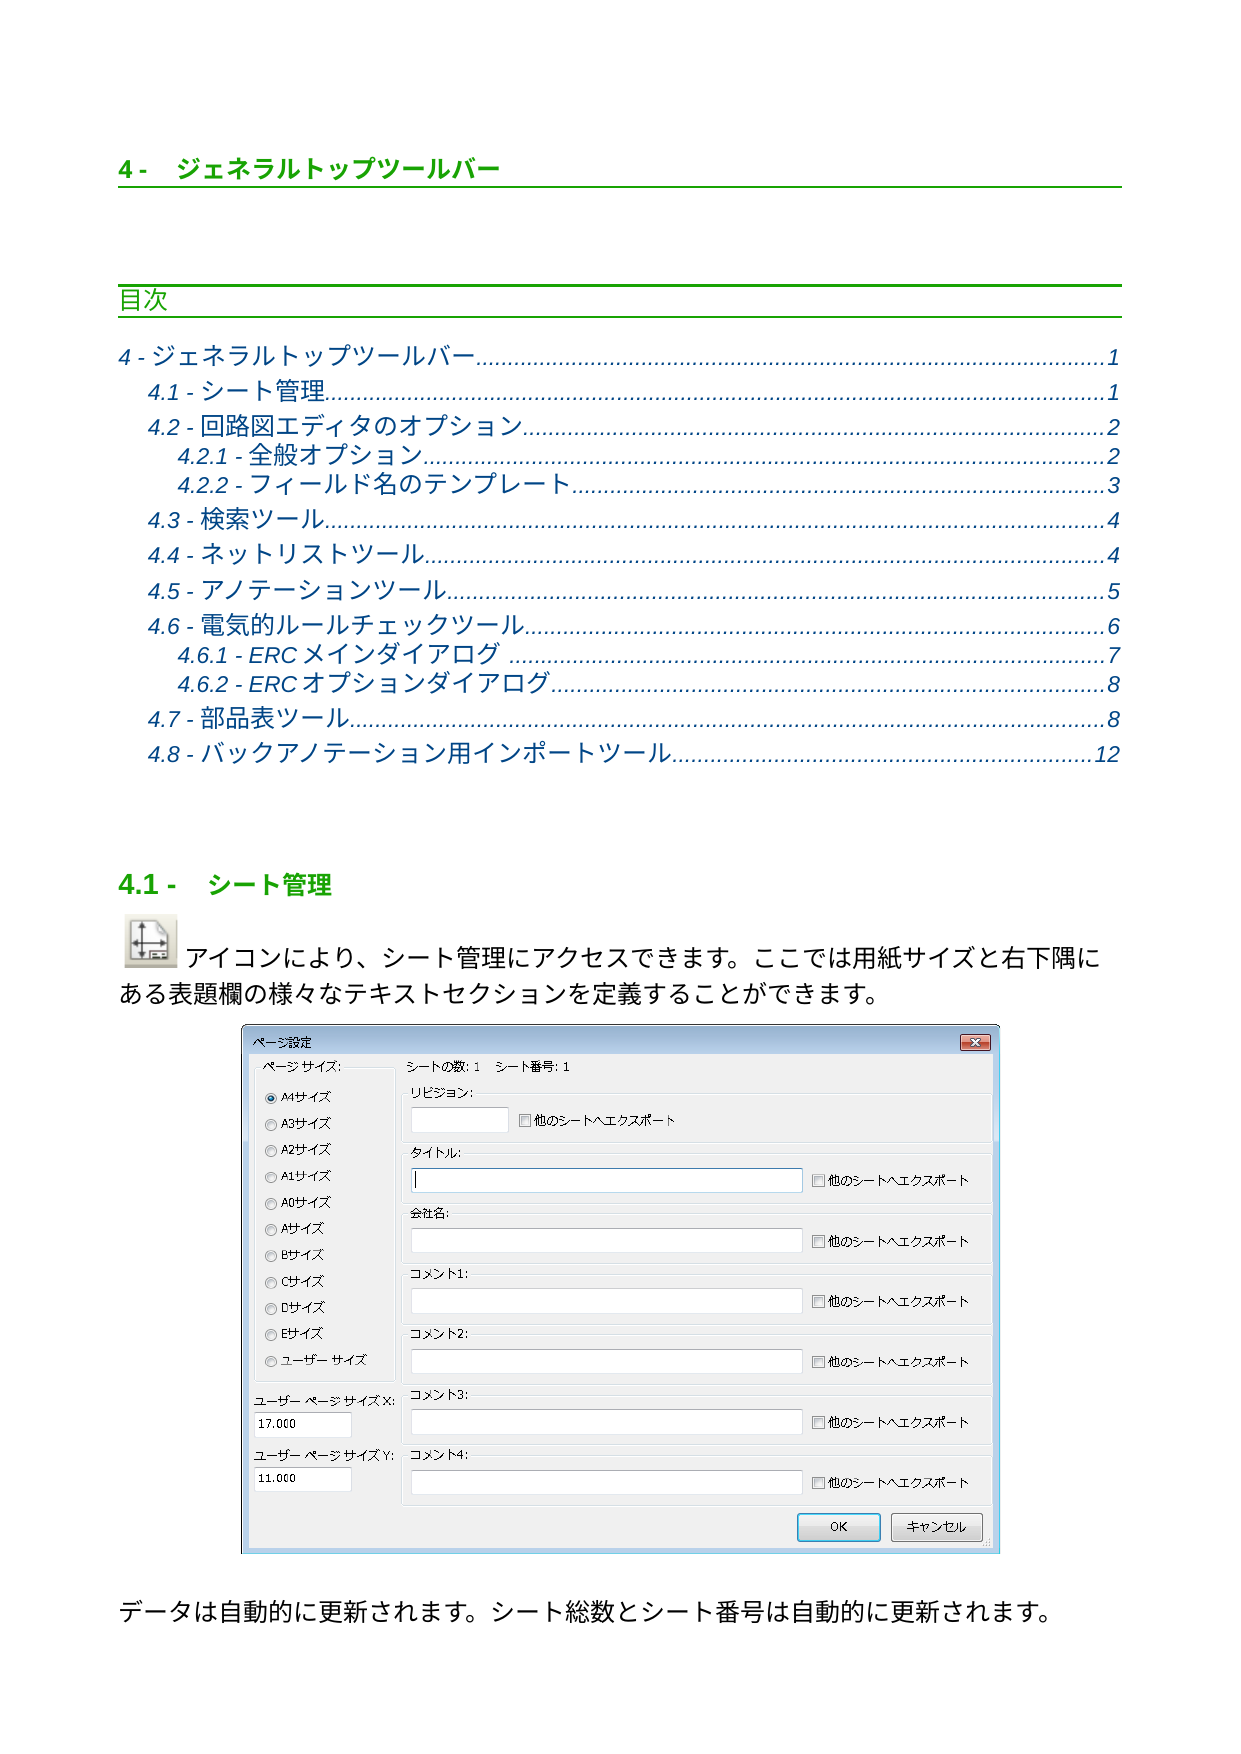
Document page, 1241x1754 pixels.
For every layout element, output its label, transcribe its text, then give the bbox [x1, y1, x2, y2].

text 4.8 - バックアノテーション用インポートツール 12 [148, 739, 1122, 769]
text アイコンにより、シート管理にアクセスできます。ここでは用紙サイズと右下隅にある表題欄の様々なテキストセクションを定義することができます。 [118, 914, 1122, 1011]
text 4.7 - 部品表ツール 8 [148, 704, 1122, 733]
subtitle シート管理 [118, 866, 1122, 902]
text 4.6.2 - ERCオプションダイアログ 8 [177, 669, 1122, 698]
text 4.2.1 - 全般オプション 2 [177, 441, 1122, 471]
text 4 - ジェネラルトップツールバー 1 [118, 342, 1122, 371]
text 4.5 - アノテーションツール 5 [148, 576, 1122, 605]
text 4.6 - 電気的ルールチェックツール 6 [148, 611, 1122, 640]
text 4.4 - ネットリストツール 4 [148, 541, 1122, 570]
text 目次 [118, 287, 1122, 316]
picture [240, 1023, 1001, 1554]
text データは自動的に更新されます。シート総数とシート番号は自動的に更新されます。 [118, 1592, 1122, 1629]
subtitle ジェネラルトップツールバー [118, 150, 1122, 186]
text 4.1 - シート管理 1 [148, 377, 1122, 406]
picture [124, 914, 178, 968]
text 4.2.2 - フィールド名のテンプレート 3 [177, 471, 1122, 500]
text 4.6.1 - ERCメインダイアログ 7 [177, 640, 1122, 669]
text 4.2 - 回路図エディタのオプション 2 [148, 412, 1122, 441]
text 4.3 - 検索ツール 4 [148, 506, 1122, 535]
